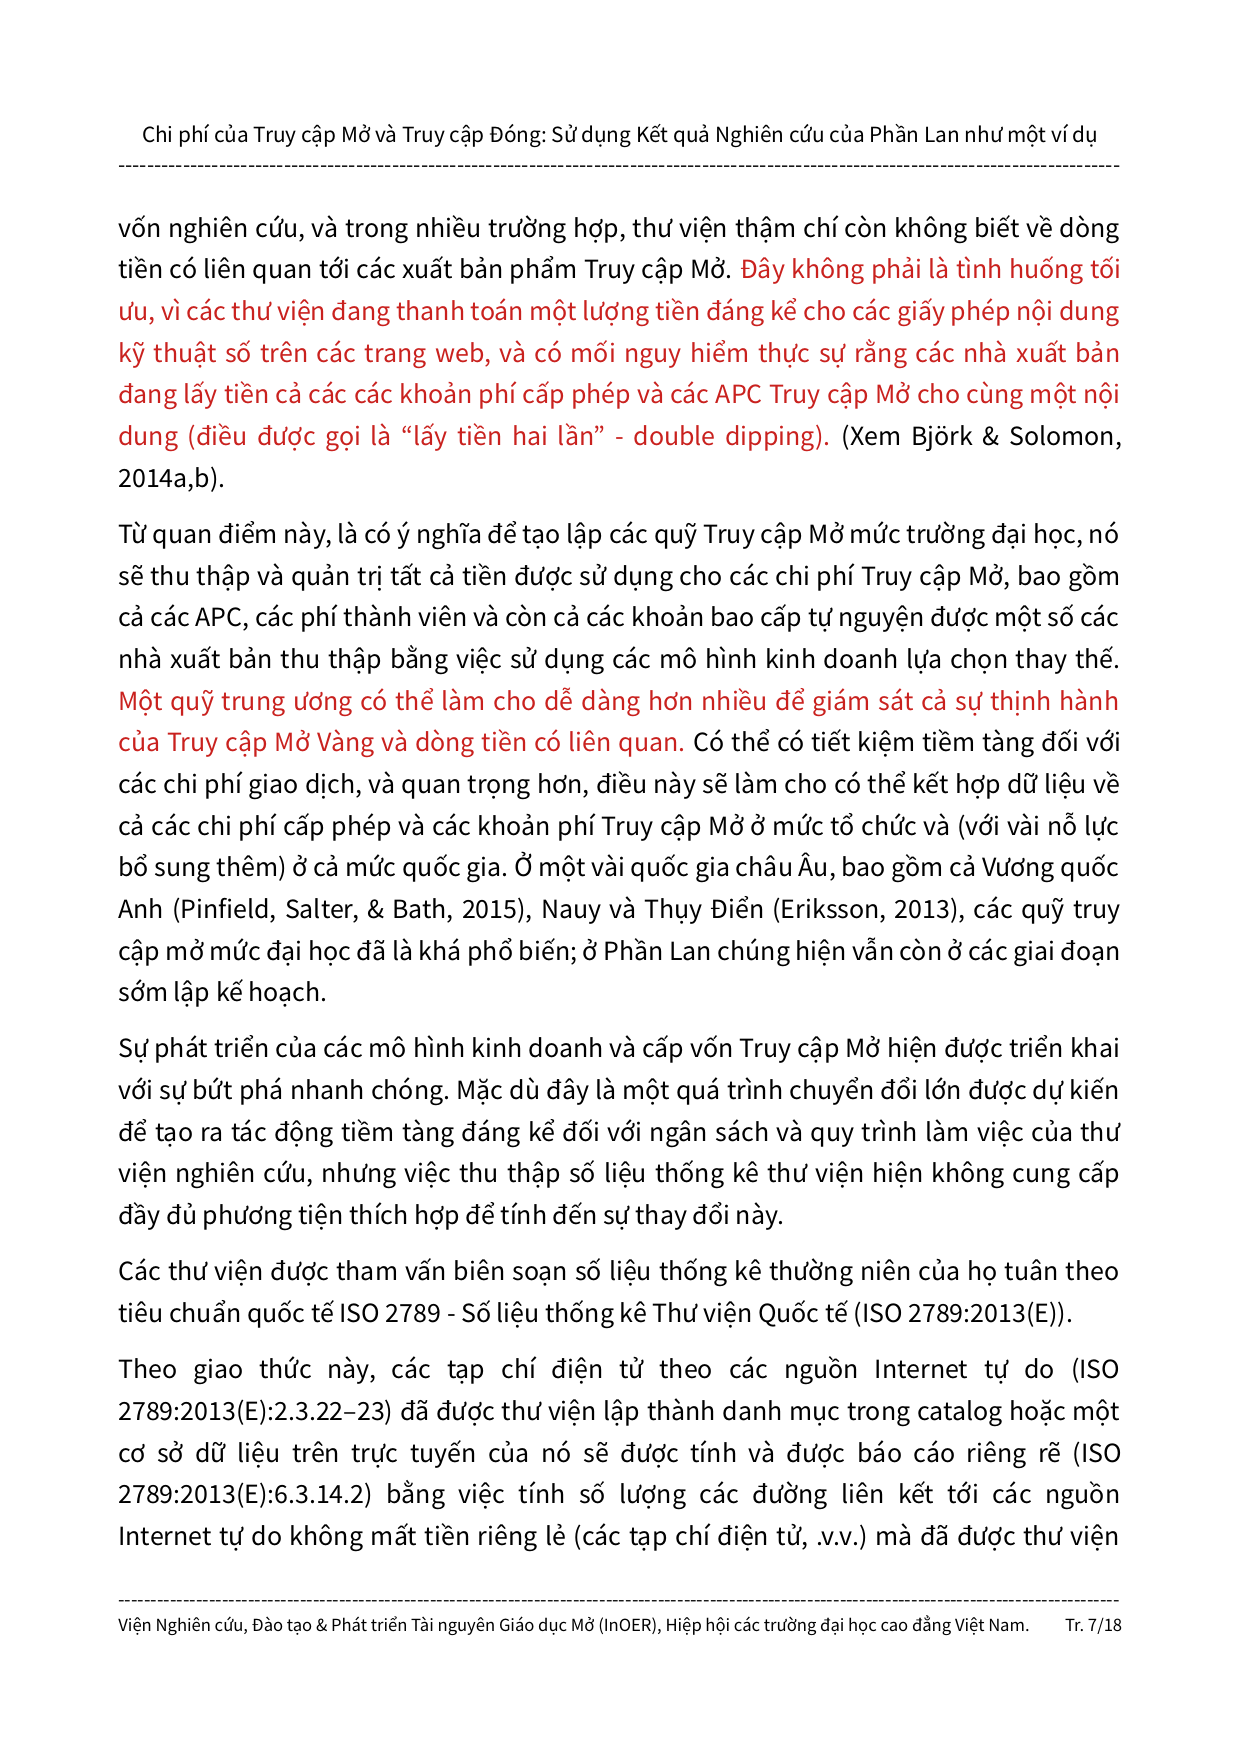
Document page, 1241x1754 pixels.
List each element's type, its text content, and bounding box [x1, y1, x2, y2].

text Sự phát triển của các mô hình kinh doanh và cấp vốn Truy cập Mở hiện được triển khai với sự bứt phá nhanh chóng. Mặc dù đây là một quá trình chuyển đổi lớn được dự kiến để tạo ra tác động tiềm tàng đáng kể đối với ngân sách và quy trình làm việc của thư viện nghiên cứu, nhưng việc thu thập số liệu thống kê thư viện hiện không cung cấp đầy đủ phương tiện thích hợp để tính đến sự thay đổi này. [118, 1029, 1122, 1232]
text vốn nghiên cứu, và trong nhiều trường hợp, thư viện thậm chí còn không biết về dòng tiền có liên quan tới các xuất bản phẩm Truy cập Mở. Đây không phải là tình huống tối ưu, vì các thư viện đang thanh toán một lượng tiền đáng kể cho các giấy phép nội dung kỹ thuật số trên các trang web, và có mối nguy hiểm thực sự rằng các nhà xuất bản đang lấy tiền cả các các khoản phí cấp phép và các APC Truy cập Mở cho cùng một nội dung (điều được gọi là “lấy tiền hai lần” - double dipping). (Xem Björk & Solomon, 2014a,b). [118, 208, 1122, 494]
text Từ quan điểm này, là có ý nghĩa để tạo lập các quỹ Truy cập Mở mức trường đại học, nó sẽ thu thập và quản trị tất cả tiền được sử dụng cho các chi phí Truy cập Mở, bao gồm cả các APC, các phí thành viên và còn cả các khoản bao cấp tự nguyện được một số các nhà xuất bản thu thập bằng việc sử dụng các mô hình kinh doanh lựa chọn thay thế. Một quỹ trung ương có thể làm cho dễ dàng hơn nhiều để giám sát cả sự thịnh hành của Truy cập Mở Vàng và dòng tiền có liên quan. Có thể có tiết kiệm tiềm tàng đối với các chi phí giao dịch, và quan trọng hơn, điều này sẽ làm cho có thể kết hợp dữ liệu về cả các chi phí cấp phép và các khoản phí Truy cập Mở ở mức tổ chức và (với vài nỗ lực bổ sung thêm) ở cả mức quốc gia. Ở một vài quốc gia châu Âu, bao gồm cả Vương quốc Anh (Pinfield, Salter, & Bath, 2015), Nauy và Thụy Điển (Eriksson, 2013), các quỹ truy cập mở mức đại học đã là khá phổ biến; ở Phần Lan chúng hiện vẫn còn ở các giai đoạn sớm lập kế hoạch. [118, 514, 1122, 1009]
text Các thư viện được tham vấn biên soạn số liệu thống kê thường niên của họ tuân theo tiêu chuẩn quốc tế ISO 2789 - Số liệu thống kê Thư viện Quốc tế (ISO 2789:2013(E)). [118, 1252, 1122, 1330]
text Theo giao thức này, các tạp chí điện tử theo các nguồn Internet tự do (ISO 2789:2013(E):2.3.22–23) đã được thư viện lập thành danh mục trong catalog hoặc một cơ sở dữ liệu trên trực tuyến của nó sẽ được tính và được báo cáo riêng rẽ (ISO 2789:2013(E):6.3.14.2) bằng việc tính số lượng các đường liên kết tới các nguồn Internet tự do không mất tiền riêng lẻ (các tạp chí điện tử, .v.v.) mà đã được thư viện [118, 1350, 1122, 1553]
